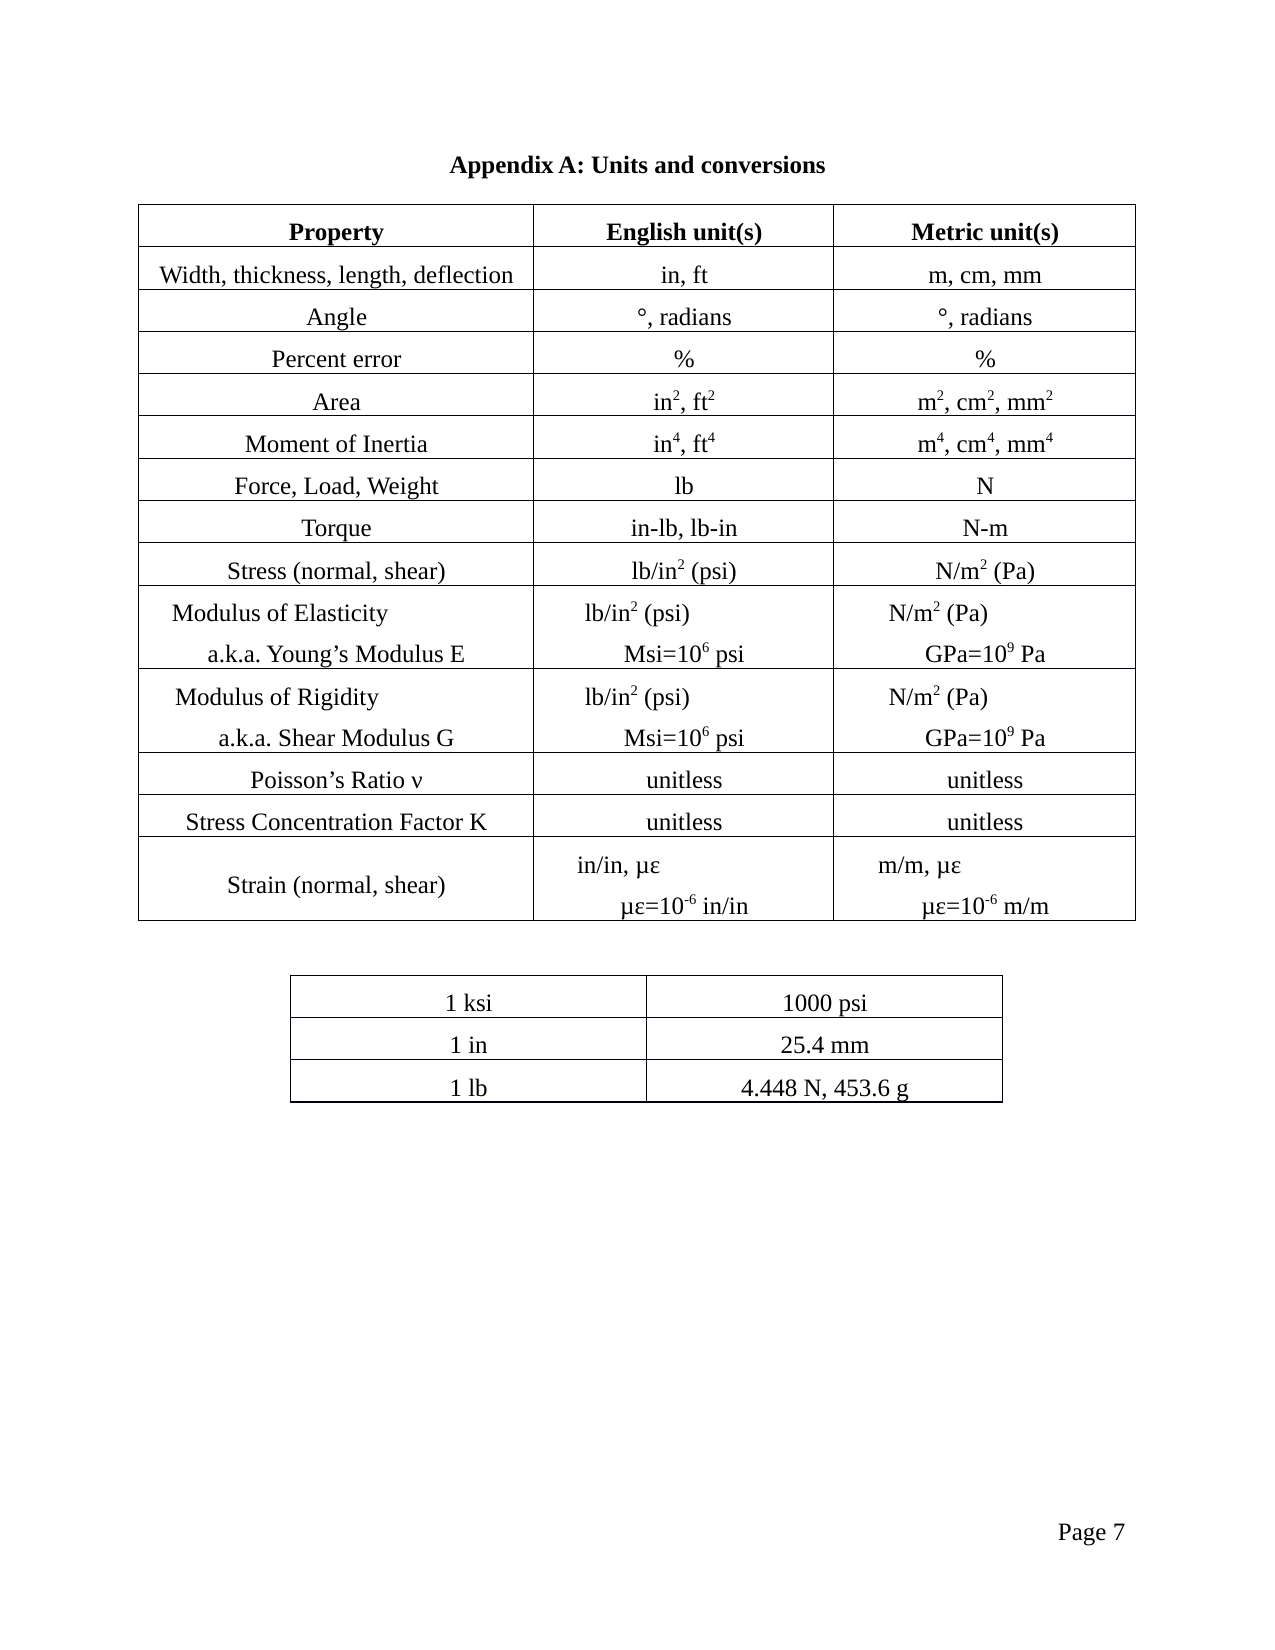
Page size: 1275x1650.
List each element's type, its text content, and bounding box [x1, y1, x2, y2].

table_header 1000 psi [647, 976, 1002, 1017]
table_header English unit(s) [534, 205, 833, 246]
table_cell Torque [139, 501, 533, 542]
table_cell Modulus of Elasticity a.k.a. Young’s Modulus E [139, 586, 533, 668]
table_header Metric unit(s) [834, 205, 1135, 246]
table_cell m, cm, mm [834, 247, 1135, 288]
table_cell in/in, µε µε=10-6 in/in [534, 837, 833, 920]
table_cell lb/in2 (psi) [534, 543, 833, 584]
table_cell N-m [834, 501, 1135, 542]
table_cell unitless [834, 795, 1135, 836]
table_cell Strain (normal, shear) [139, 837, 533, 920]
table_cell N/m2 (Pa) GPa=109 Pa [834, 586, 1135, 668]
table_cell N [834, 459, 1135, 500]
table_cell N/m2 (Pa) GPa=109 Pa [834, 669, 1135, 752]
table_header 1 ksi [291, 976, 646, 1017]
table_cell Modulus of Rigidity a.k.a. Shear Modulus G [139, 669, 533, 752]
table_cell 1 in [291, 1018, 646, 1059]
table_cell Force, Load, Weight [139, 459, 533, 500]
table_cell in4, ft4 [534, 416, 833, 458]
table_cell Moment of Inertia [139, 416, 533, 458]
table_cell 1 lb [291, 1060, 646, 1101]
table_cell in, ft [534, 247, 833, 288]
table_cell 25.4 mm [647, 1018, 1002, 1059]
table_cell lb [534, 459, 833, 500]
table_cell Poisson’s Ratio ν [139, 753, 533, 794]
table_cell in2, ft2 [534, 374, 833, 415]
table_cell m2, cm2, mm2 [834, 374, 1135, 415]
table_cell unitless [834, 753, 1135, 794]
table_cell unitless [534, 753, 833, 794]
table_header Property [139, 205, 533, 246]
table_cell Stress (normal, shear) [139, 543, 533, 584]
table_cell lb/in2 (psi) Msi=106 psi [534, 586, 833, 668]
table_cell Stress Concentration Factor K [139, 795, 533, 836]
text Appendix A: Units and conversions [150, 150, 1125, 179]
table_cell °, radians [834, 290, 1135, 331]
table_cell m4, cm4, mm4 [834, 416, 1135, 458]
table_cell Width, thickness, length, deflection [139, 247, 533, 288]
table_cell Percent error [139, 332, 533, 373]
table_cell % [534, 332, 833, 373]
table_cell N/m2 (Pa) [834, 543, 1135, 584]
table_cell unitless [534, 795, 833, 836]
table_cell °, radians [534, 290, 833, 331]
table_cell m/m, µε µε=10-6 m/m [834, 837, 1135, 920]
table_cell in-lb, lb-in [534, 501, 833, 542]
table_cell 4.448 N, 453.6 g [647, 1060, 1002, 1101]
table_cell Area [139, 374, 533, 415]
table_cell Angle [139, 290, 533, 331]
table_cell lb/in2 (psi) Msi=106 psi [534, 669, 833, 752]
table_cell % [834, 332, 1135, 373]
